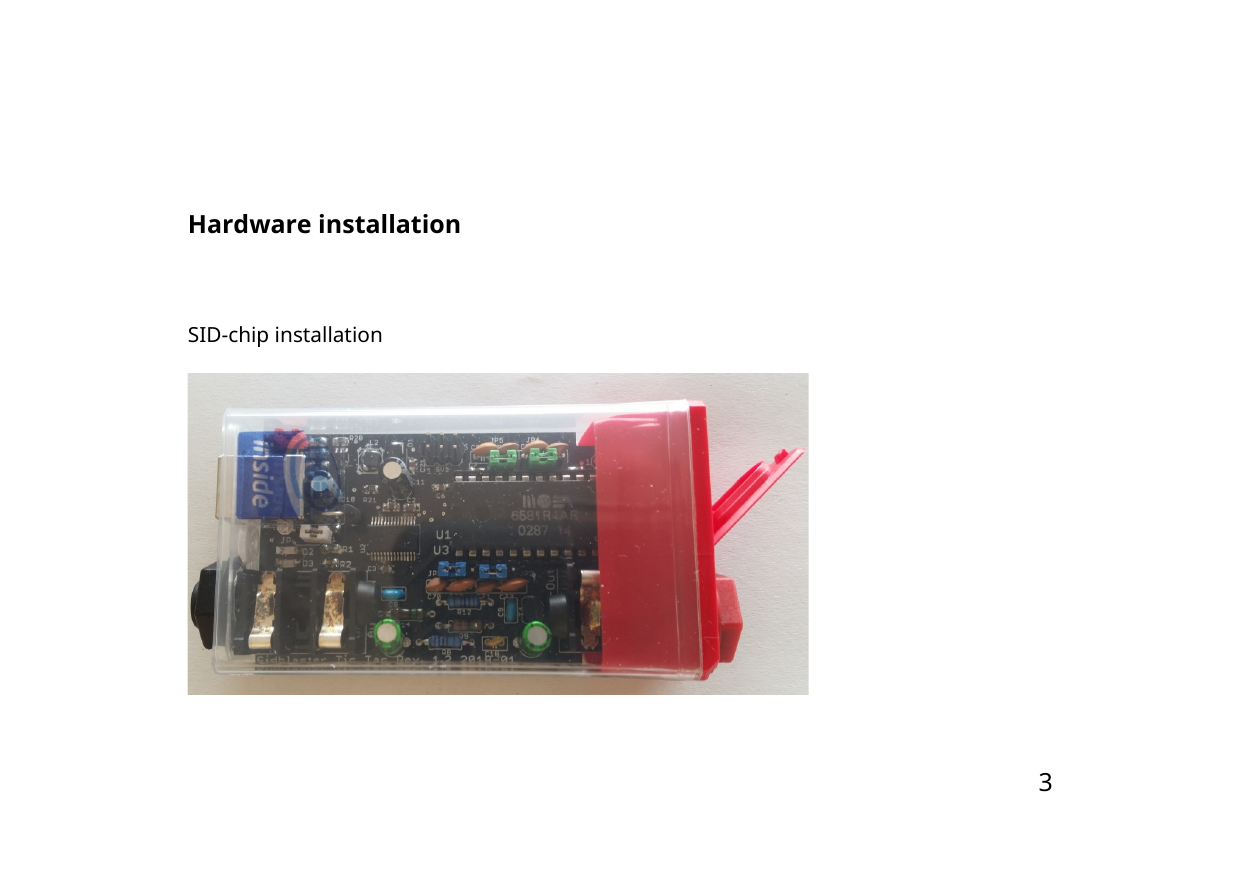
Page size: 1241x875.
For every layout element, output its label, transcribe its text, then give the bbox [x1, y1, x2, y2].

text Hardware installation [188, 207, 1052, 241]
picture [187, 373, 809, 695]
text SID-chip installation [188, 320, 1052, 349]
